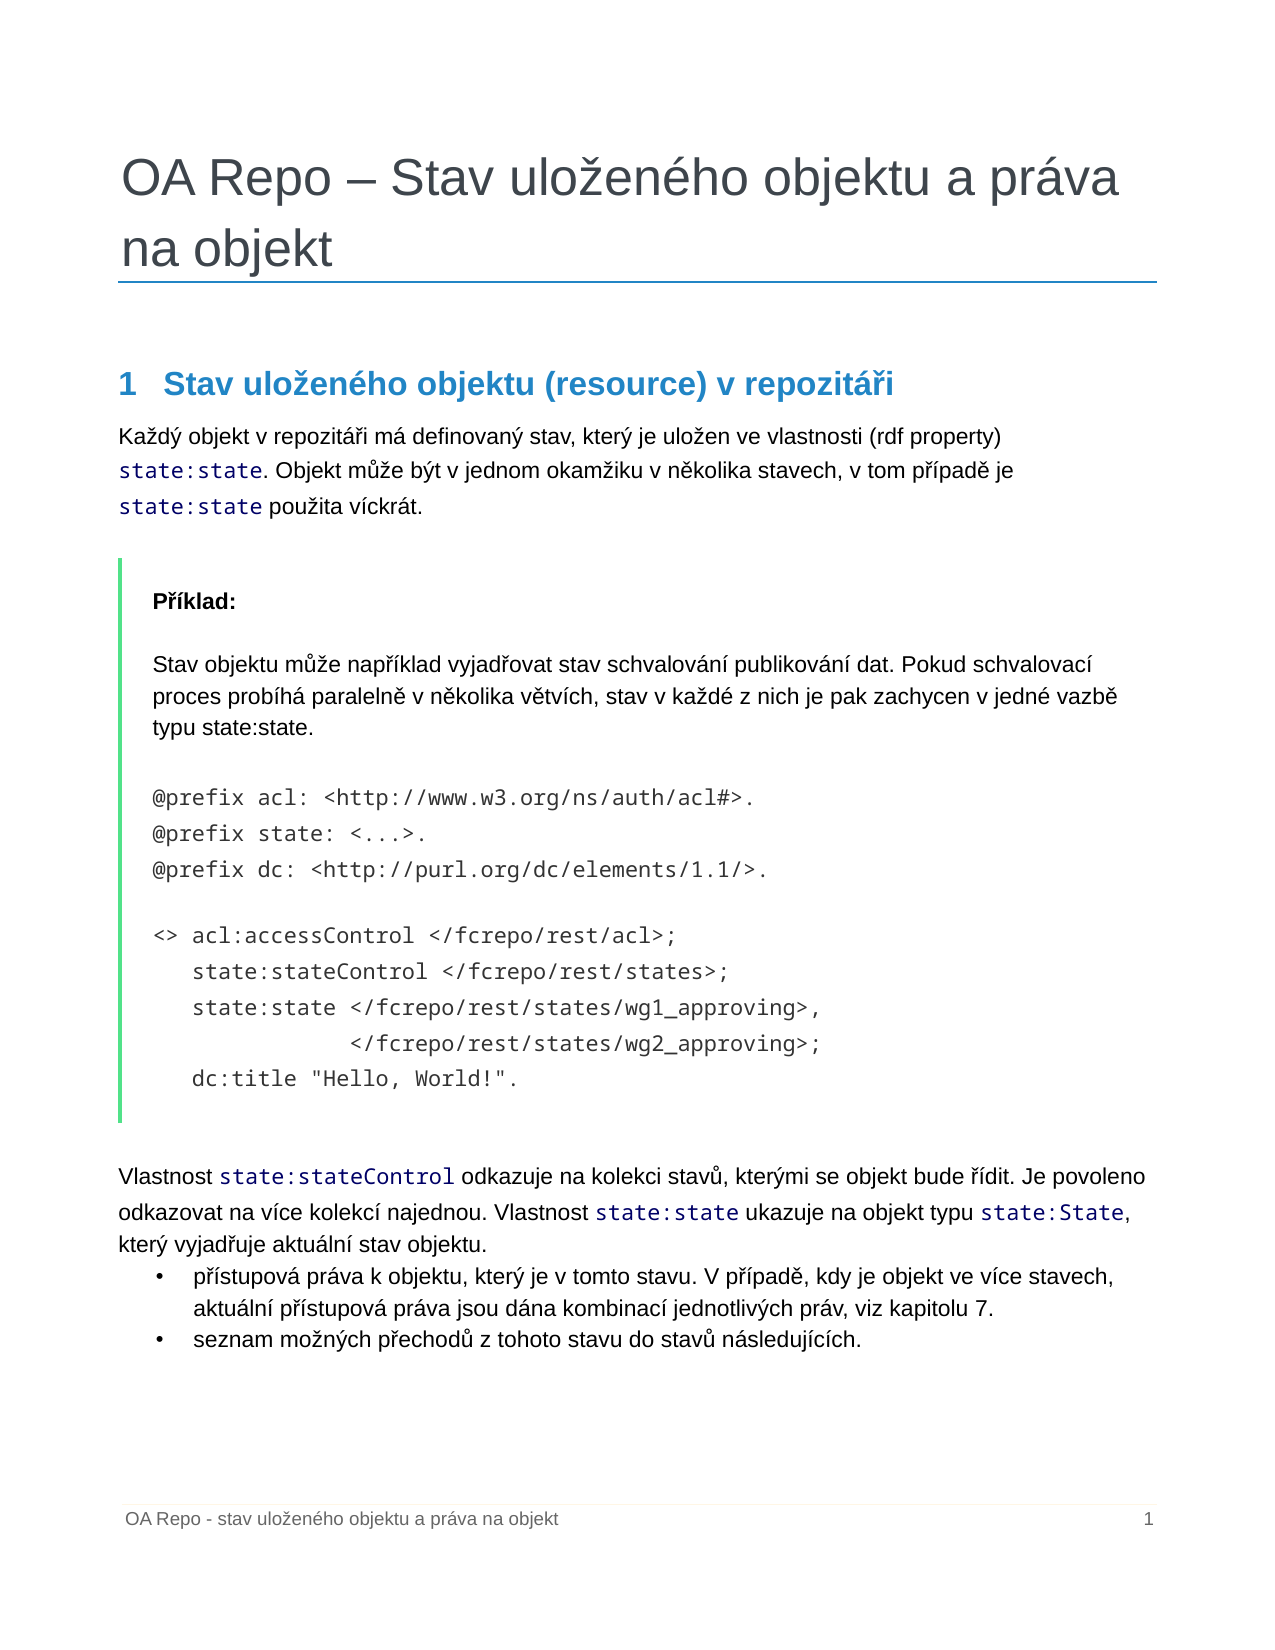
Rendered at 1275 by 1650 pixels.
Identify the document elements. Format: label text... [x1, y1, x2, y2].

text @prefix dc: <http://purl.org/dc/elements/1.1/>. [122, 824, 1157, 883]
text Každý objekt v repozitáři má definovaný stav, který je uložen ve vlastnosti (rdf property) state:state. Objekt může být v jednom okamžiku v několika stavech, v tom případě je state:state použita víckrát. [118, 423, 1157, 520]
text dc:title "Hello, World!". [122, 1033, 1157, 1123]
title OA Repo – Stav uloženého objektu a práva na objekt [118, 143, 1157, 281]
text <> acl:accessControl </fcrepo/rest/acl>; [122, 891, 1157, 926]
text state:stateControl </fcrepo/rest/states>; [122, 926, 1157, 962]
text Vlastnost state:stateControl odkazuje na kolekci stavů, kterými se objekt bude řídit. Je povoleno odkazovat na více kolekcí najednou. Vlastnost state:state ukazuje na objekt typu state:State, který vyjadřuje aktuální stav objektu. [118, 1161, 1157, 1258]
subtitle Stav uloženého objektu (resource) v repozitáři [118, 364, 1157, 402]
text state:state </fcrepo/rest/states/wg1_approving>, </fcrepo/rest/states/wg2_approving>; [122, 962, 1157, 1033]
text Stav objektu může například vyjadřovat stav schvalování publikování dat. Pokud schvalovací proces probíhá paralelně v několika větvích, stav v každé z nich je pak zachycen v jedné vazbě typu state:state. @prefix acl: <http://www.w3.org/ns/auth/acl#>. [122, 621, 1157, 788]
text Příklad: [122, 558, 1157, 621]
text @prefix state: <...>. [122, 788, 1157, 824]
list seznam možných přechodů z tohoto stavu do stavů následujících. [156, 1326, 1157, 1352]
list přístupová práva k objektu, který je v tomto stavu. V případě, kdy je objekt ve více stavech, aktuální přístupová práva jsou dána kombinací jednotlivých práv, viz kapitolu 7. [156, 1263, 1157, 1321]
